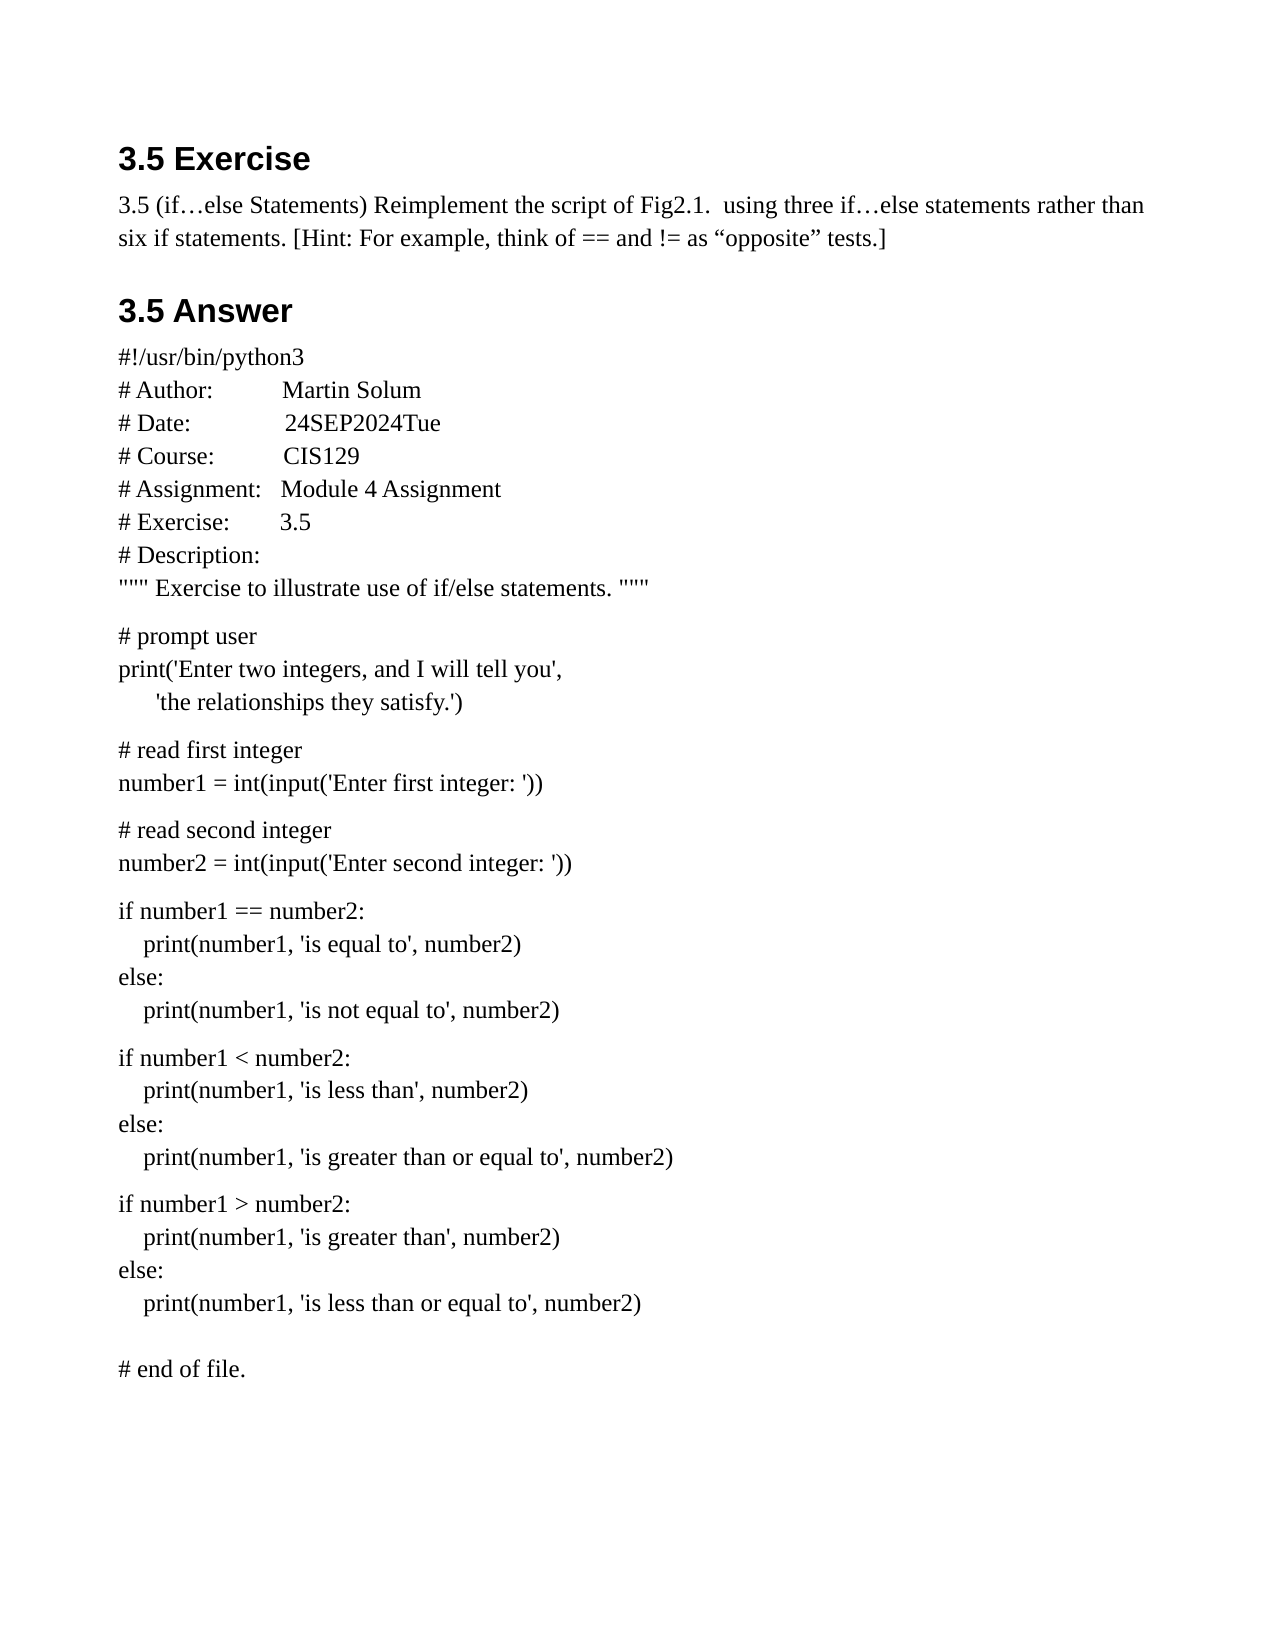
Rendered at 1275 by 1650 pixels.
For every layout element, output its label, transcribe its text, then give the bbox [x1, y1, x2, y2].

text if number1 == number2: print(number1, 'is equal to', number2) else: print(number1, 'is not equal to', number2) [118, 896, 1157, 1024]
text if number1 > number2: print(number1, 'is greater than', number2) else: print(number1, 'is less than or equal to', number2) # end of file. [118, 1189, 1157, 1416]
text #!/usr/bin/python3 # Author: Martin Solum # Date: 24SEP2024Tue # Course: CIS129 # Assignment: Module 4 Assignment # Exercise: 3.5 # Description: """ Exercise to illustrate use of if/else statements. """ [118, 342, 1157, 602]
text if number1 < number2: print(number1, 'is less than', number2) else: print(number1, 'is greater than or equal to', number2) [118, 1043, 1157, 1170]
text # read second integer number2 = int(input('Enter second integer: ')) [118, 815, 1157, 877]
subtitle 3.5 Answer [118, 291, 1157, 330]
subtitle 3.5 Exercise [118, 139, 1157, 177]
text # prompt user print('Enter two integers, and I will tell you', 'the relationships they satisfy.') [118, 621, 1157, 716]
text 3.5 (if…else Statements) Reimplement the script of Fig2.1. using three if…else statements rather than six if statements. [Hint: For example, think of == and != as “opposite” tests.] [118, 190, 1157, 252]
text # read first integer number1 = int(input('Enter first integer: ')) [118, 735, 1157, 796]
